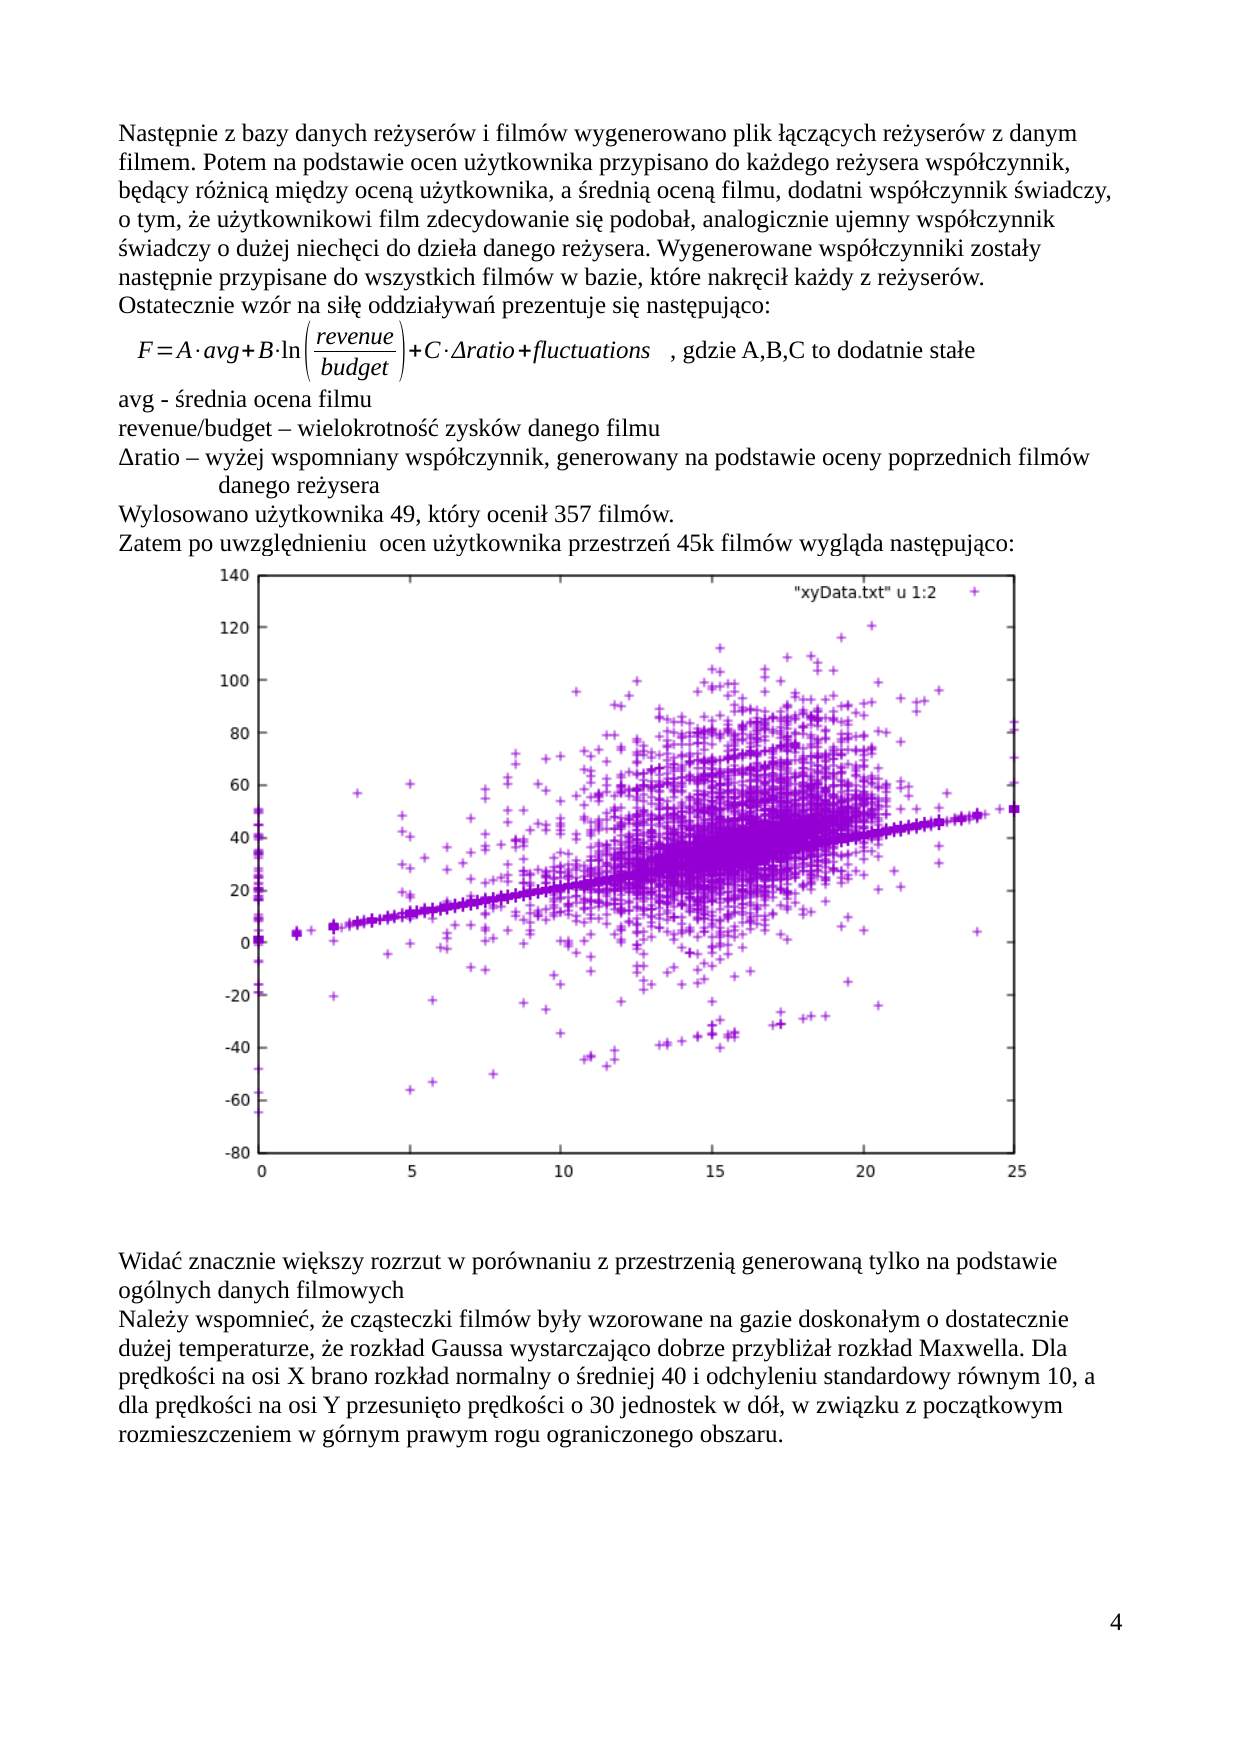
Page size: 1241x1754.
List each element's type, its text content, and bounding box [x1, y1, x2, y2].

text , gdzie A,B,C to dodatnie stałe [118, 319, 1122, 384]
text Ostatecznie wzór na siłę oddziaływań prezentuje się następująco: [118, 291, 1122, 319]
text Wylosowano użytkownika 49, który ocenił 357 filmów. [118, 499, 1122, 528]
picture [198, 556, 1042, 1189]
text Widać znacznie większy rozrzut w porównaniu z przestrzenią generowaną tylko na podstawie ogólnych danych filmowych [118, 1246, 1122, 1304]
text avg - średnia ocena filmu [118, 384, 1122, 413]
text Następnie z bazy danych reżyserów i filmów wygenerowano plik łączących reżyserów z danym filmem. Potem na podstawie ocen użytkownika przypisano do każdego reżysera współczynnik, będący różnicą między oceną użytkownika, a średnią oceną filmu, dodatni współczynnik świadczy, o tym, że użytkownikowi film zdecydowanie się podobał, analogicznie ujemny współczynnik świadczy o dużej niechęci do dzieła danego reżysera. Wygenerowane współczynniki zostały następnie przypisane do wszystkich filmów w bazie, które nakręcił każdy z reżyserów. [118, 118, 1122, 291]
text Zatem po uwzględnieniu ocen użytkownika przestrzeń 45k filmów wygląda następująco: [118, 528, 1122, 557]
text Należy wspomnieć, że cząsteczki filmów były wzorowane na gazie doskonałym o dostatecznie dużej temperaturze, że rozkład Gaussa wystarczająco dobrze przybliżał rozkład Maxwella. Dla prędkości na osi X brano rozkład normalny o średniej 40 i odchyleniu standardowy równym 10, a dla prędkości na osi Y przesunięto prędkości o 30 jednostek w dół, w związku z początkowym rozmieszczeniem w górnym prawym rogu ograniczonego obszaru. [118, 1304, 1122, 1448]
text Δratio – wyżej wspomniany współczynnik, generowany na podstawie oceny poprzednich filmów danego reżysera [118, 442, 1122, 499]
text revenue/budget – wielokrotność zysków danego filmu [118, 413, 1122, 442]
